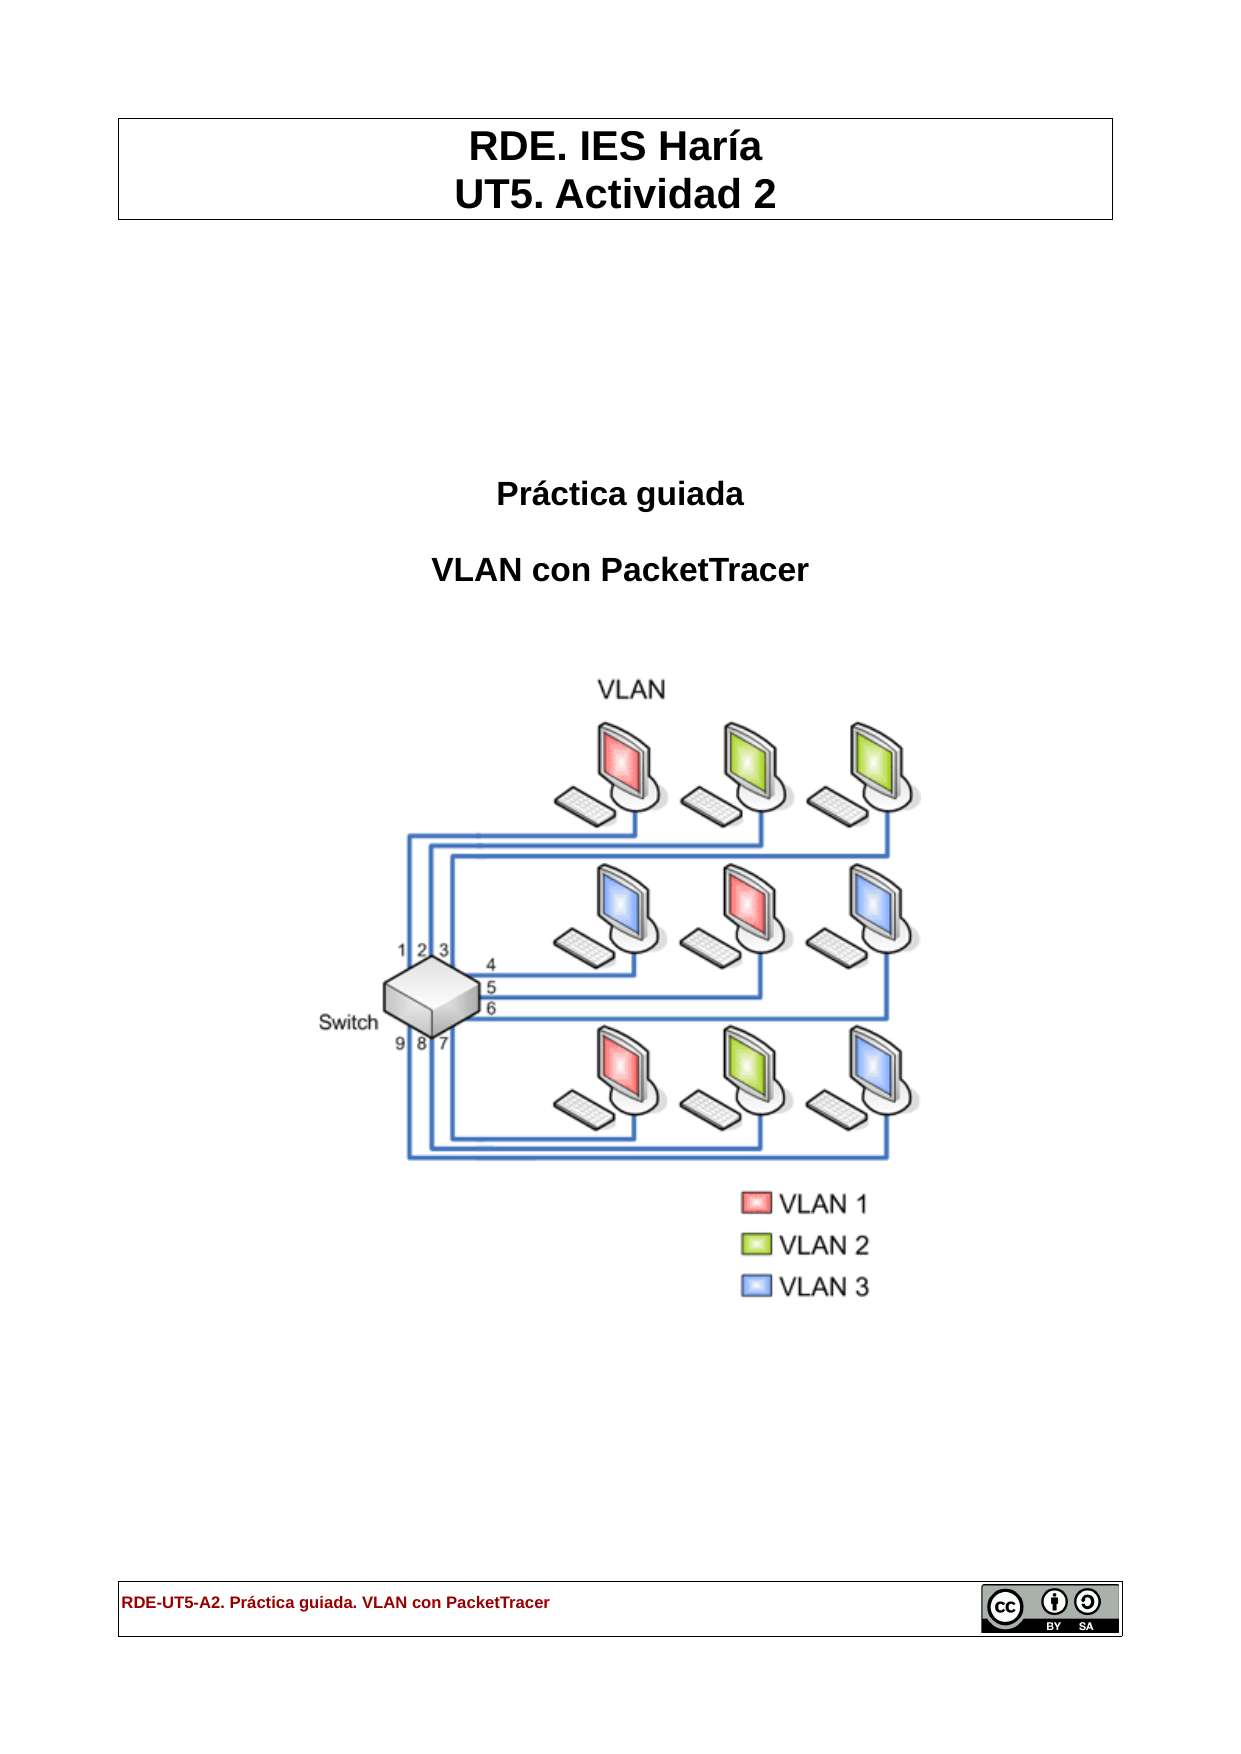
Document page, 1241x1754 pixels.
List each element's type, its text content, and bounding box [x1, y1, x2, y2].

subtitle Práctica guiada [118, 474, 1122, 512]
subtitle VLAN con PacketTracer [118, 550, 1122, 588]
picture [981, 1584, 1119, 1633]
picture [319, 672, 921, 1305]
text RDE. IES Haría [119, 119, 1112, 166]
text UT5. Actividad 2 [119, 166, 1112, 219]
